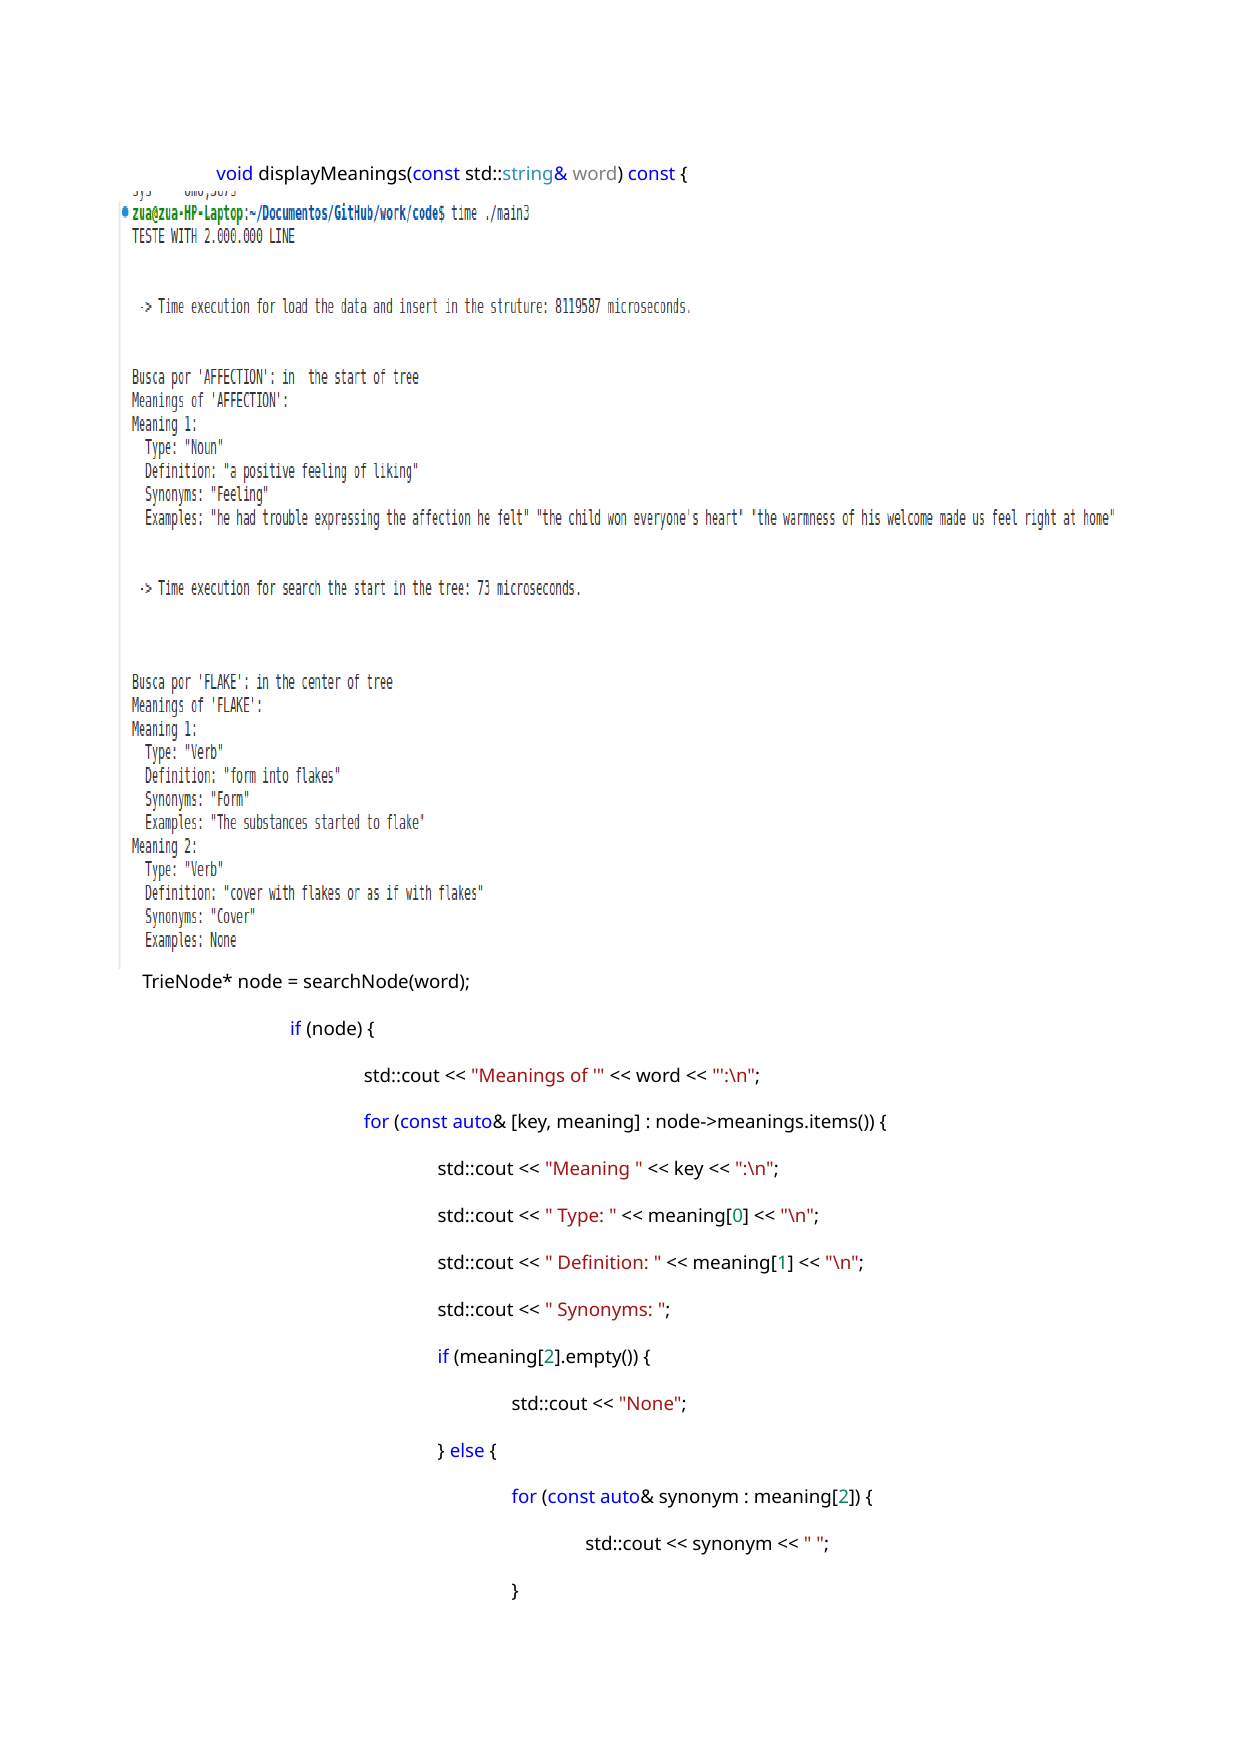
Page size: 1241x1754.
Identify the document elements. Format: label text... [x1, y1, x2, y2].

picture [116, 191, 1127, 969]
text std::cout << " Type: " << meaning[0] << "\n"; [142, 1181, 1152, 1228]
text TrieNode* node = searchNode(word); [142, 185, 1152, 994]
text } else { [142, 1416, 1152, 1462]
text if (meaning[2].empty()) { [142, 1322, 1152, 1369]
text if (node) { [142, 994, 1152, 1041]
text for (const auto& [key, meaning] : node->meanings.items()) { [142, 1087, 1152, 1134]
text std::cout << "Meanings of '" << word << "':\n"; [142, 1041, 1152, 1087]
text for (const auto& synonym : meaning[2]) { [142, 1462, 1152, 1509]
text std::cout << synonym << " "; [142, 1509, 1152, 1556]
text std::cout << "Meaning " << key << ":\n"; [142, 1134, 1152, 1181]
text } [142, 1556, 1152, 1603]
text std::cout << "None"; [142, 1369, 1152, 1416]
text std::cout << " Definition: " << meaning[1] << "\n"; [142, 1228, 1152, 1275]
text void displayMeanings(const std::string& word) const { [142, 138, 1152, 185]
text std::cout << " Synonyms: "; [142, 1275, 1152, 1322]
